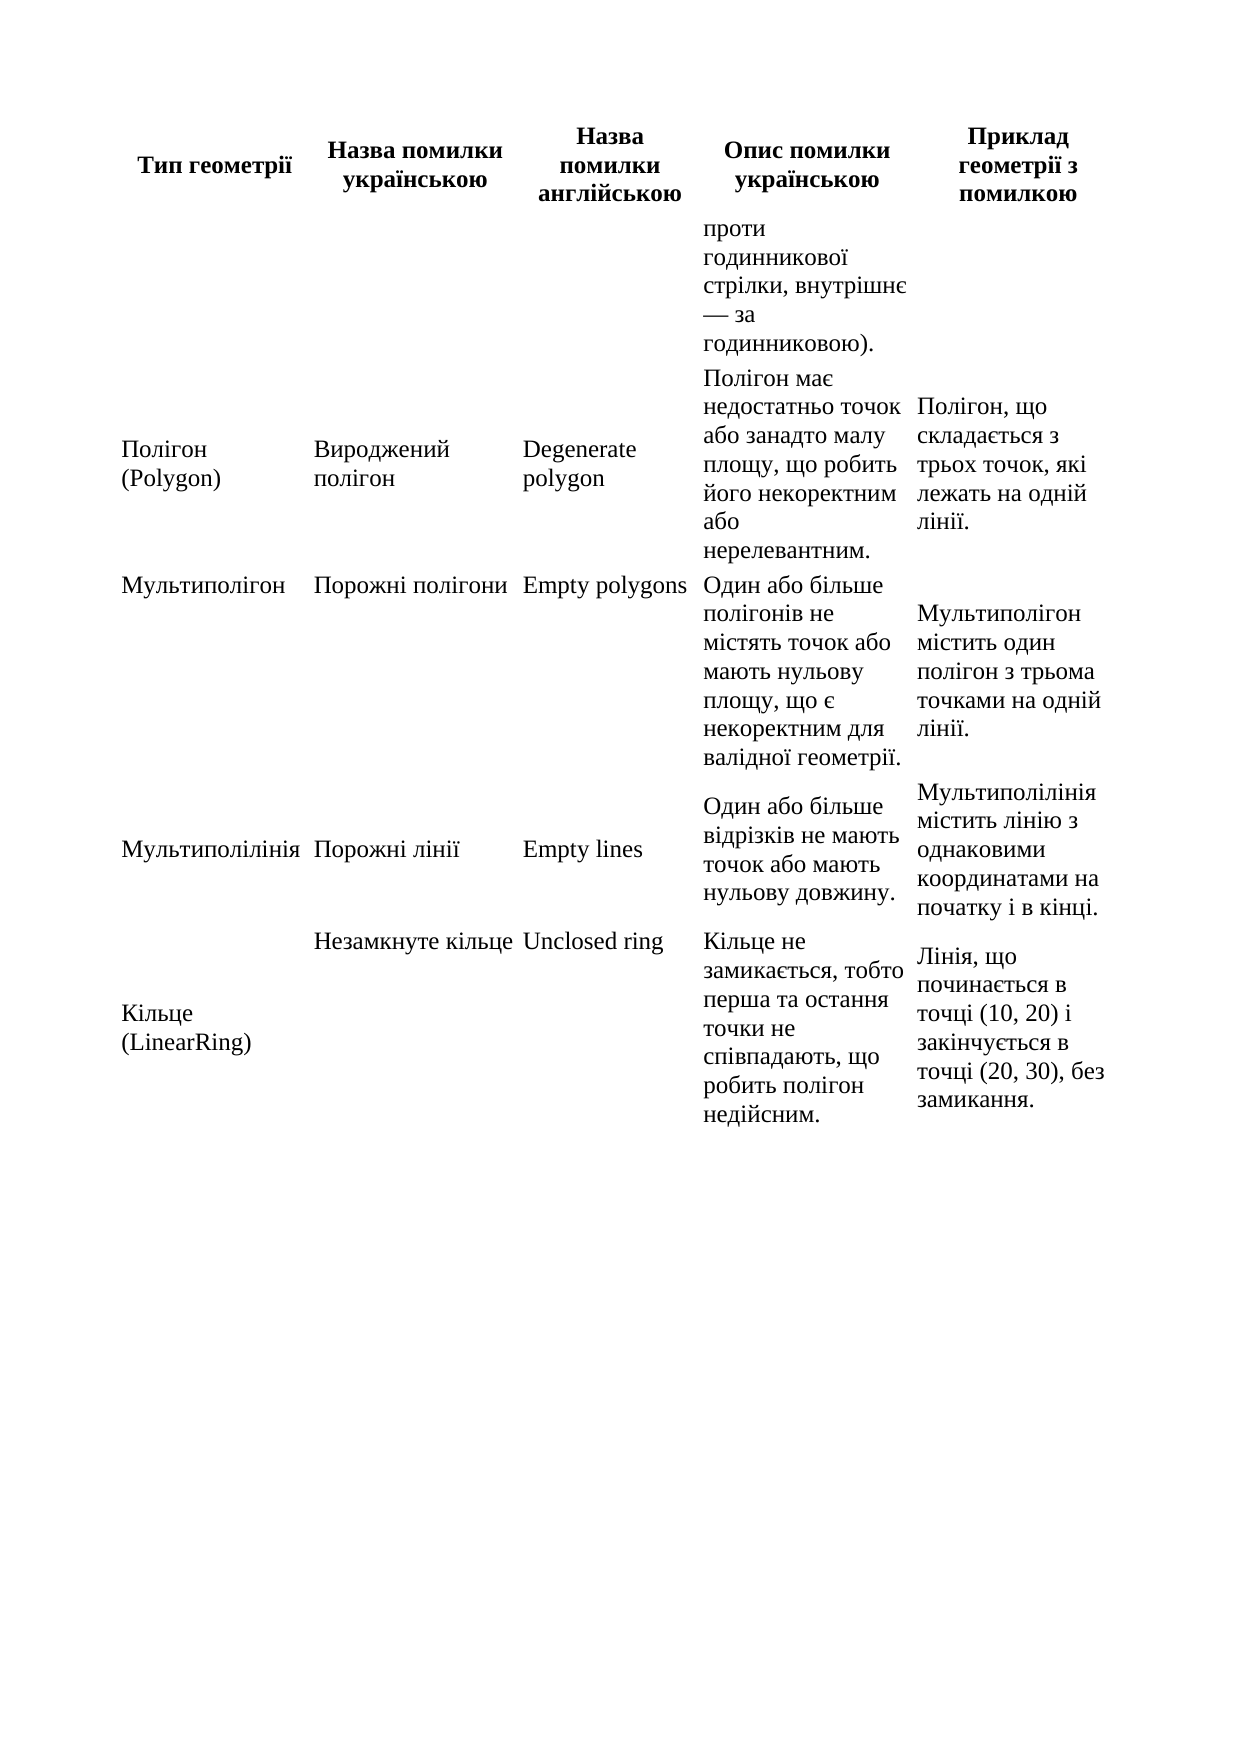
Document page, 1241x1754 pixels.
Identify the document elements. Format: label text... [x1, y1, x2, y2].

table_cell Полігон (Polygon) [118, 360, 311, 567]
table_cell Один або більше полігонів не містять точок або мають нульову площу, що є некоректним для валідної геометрії. [700, 567, 914, 774]
table_cell [914, 210, 1122, 360]
table_cell Незамкнуте кільце [311, 924, 520, 1131]
table_header Назва помилки англійською [520, 118, 700, 210]
table_cell Мультиполігон [118, 567, 311, 774]
table_cell Мультиполілінія містить лінію з однаковими координатами на початку і в кінці. [914, 774, 1122, 923]
table_cell [118, 210, 311, 360]
table_header Приклад геометрії з помилкою [914, 118, 1122, 210]
table_header Опис помилки українською [700, 118, 914, 210]
table_header Назва помилки українською [311, 118, 520, 210]
table_cell Degenerate polygon [520, 360, 700, 567]
table_cell Кільце (LinearRing) [118, 924, 311, 1131]
table_cell Вироджений полігон [311, 360, 520, 567]
table_cell [520, 210, 700, 360]
table_cell Empty polygons [520, 567, 700, 774]
table_cell Мультиполілінія [118, 774, 311, 923]
table_cell Кільце не замикається, тобто перша та остання точки не співпадають, що робить полігон недійсним. [700, 924, 914, 1131]
table_cell Unclosed ring [520, 924, 700, 1131]
table_header Тип геометрії [118, 118, 311, 210]
table_cell проти годинникової стрілки, внутрішнє — за годинниковою). [700, 210, 914, 360]
table_cell Один або більше відрізків не мають точок або мають нульову довжину. [700, 774, 914, 923]
table_cell Лінія, що починається в точці (10, 20) і закінчується в точці (20, 30), без замикання. [914, 924, 1122, 1131]
table_cell Полігон, що складається з трьох точок, які лежать на одній лінії. [914, 360, 1122, 567]
table_cell Порожні лінії [311, 774, 520, 923]
table_cell [311, 210, 520, 360]
table_cell Empty lines [520, 774, 700, 923]
table_cell Мультиполігон містить один полігон з трьома точками на одній лінії. [914, 567, 1122, 774]
table_cell Полігон має недостатньо точок або занадто малу площу, що робить його некоректним або нерелевантним. [700, 360, 914, 567]
table_cell Порожні полігони [311, 567, 520, 774]
